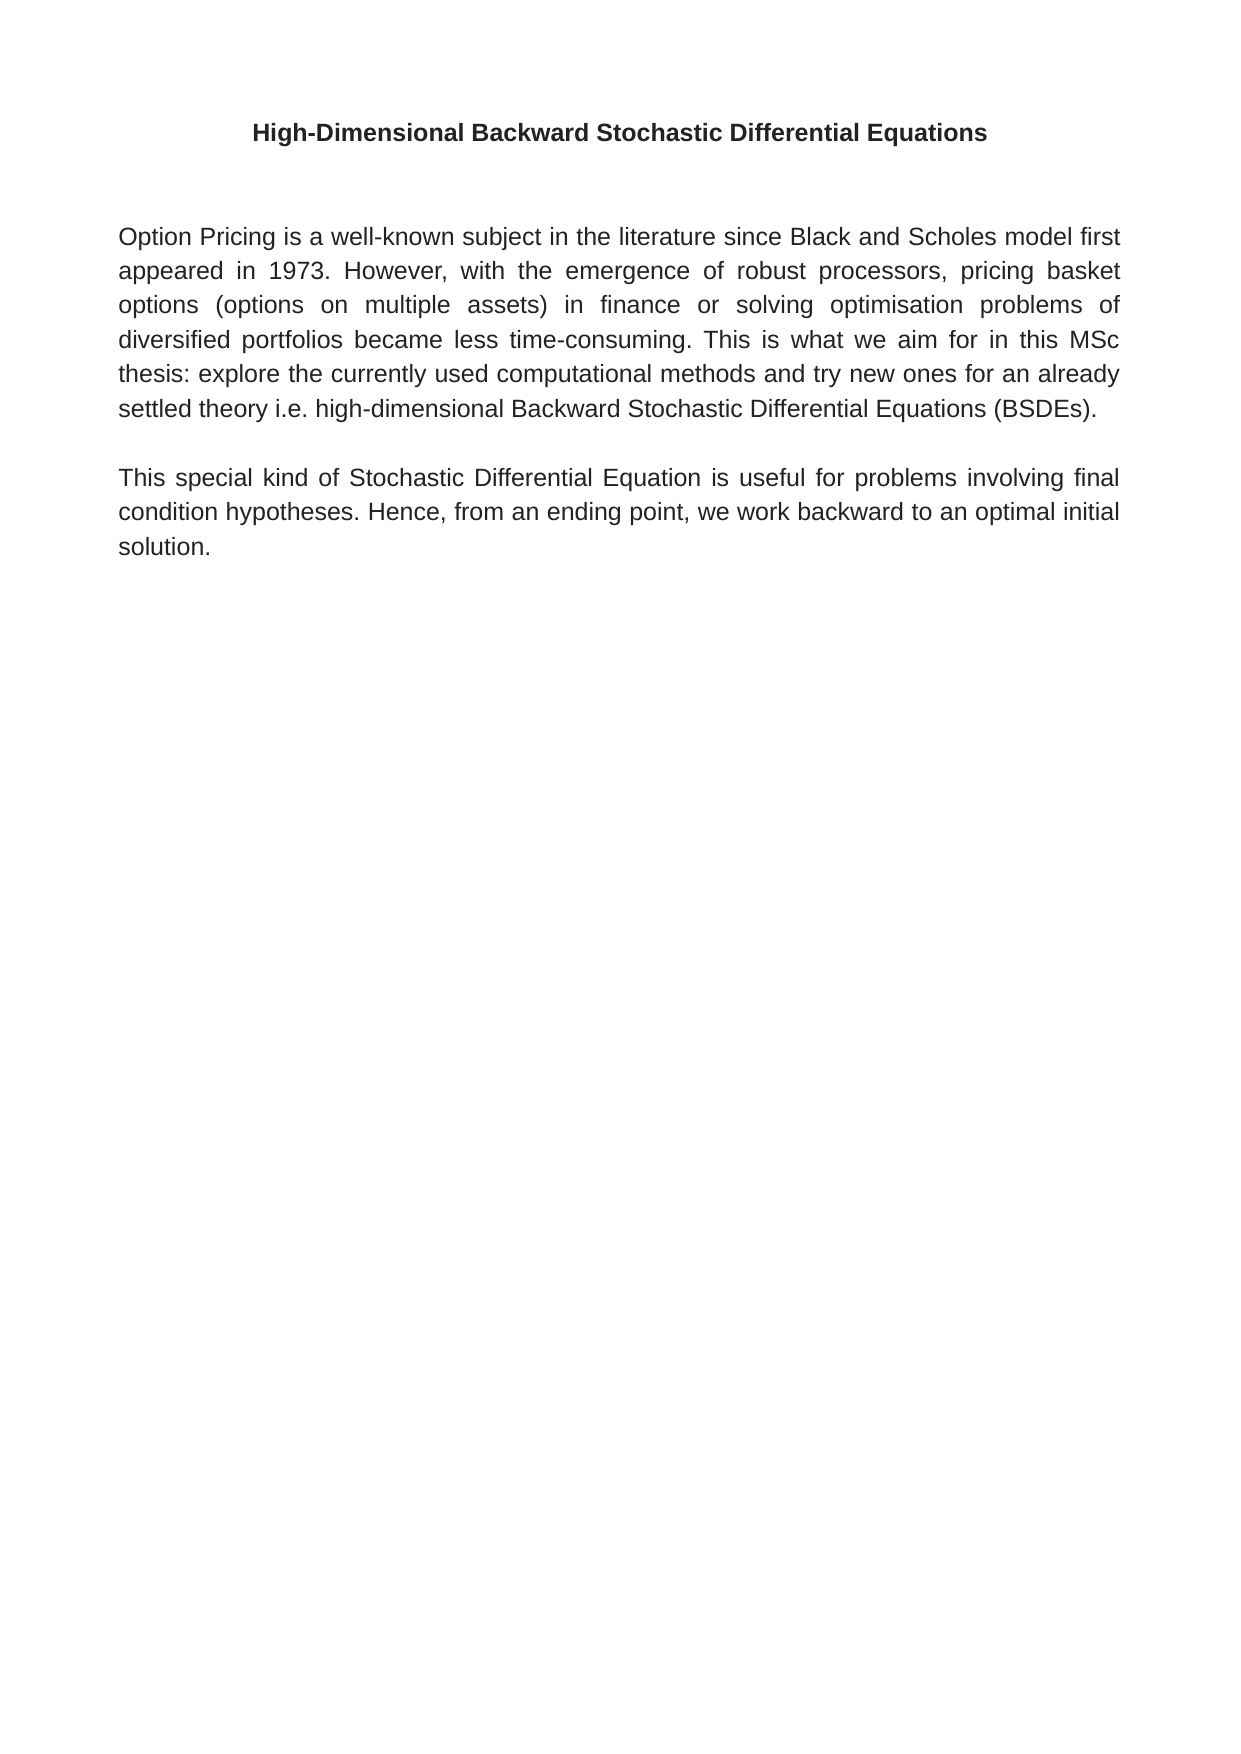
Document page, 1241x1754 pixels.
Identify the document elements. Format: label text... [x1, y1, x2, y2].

text Option Pricing is a well-known subject in the literature since Black and Scholes model first appeared in 1973. However, with the emergence of robust processors, pricing basket options (options on multiple assets) in finance or solving optimisation problems of diversified portfolios became less time-consuming. This is what we aim for in this MSc thesis: explore the currently used computational methods and try new ones for an already settled theory i.e. high-dimensional Backward Stochastic Differential Equations (BSDEs). [118, 222, 1122, 423]
text This special kind of Stochastic Differential Equation is useful for problems involving final condition hypotheses. Hence, from an ending point, we work backward to an optimal initial solution. [118, 463, 1122, 561]
text High-Dimensional Backward Stochastic Differential Equations [118, 118, 1122, 147]
